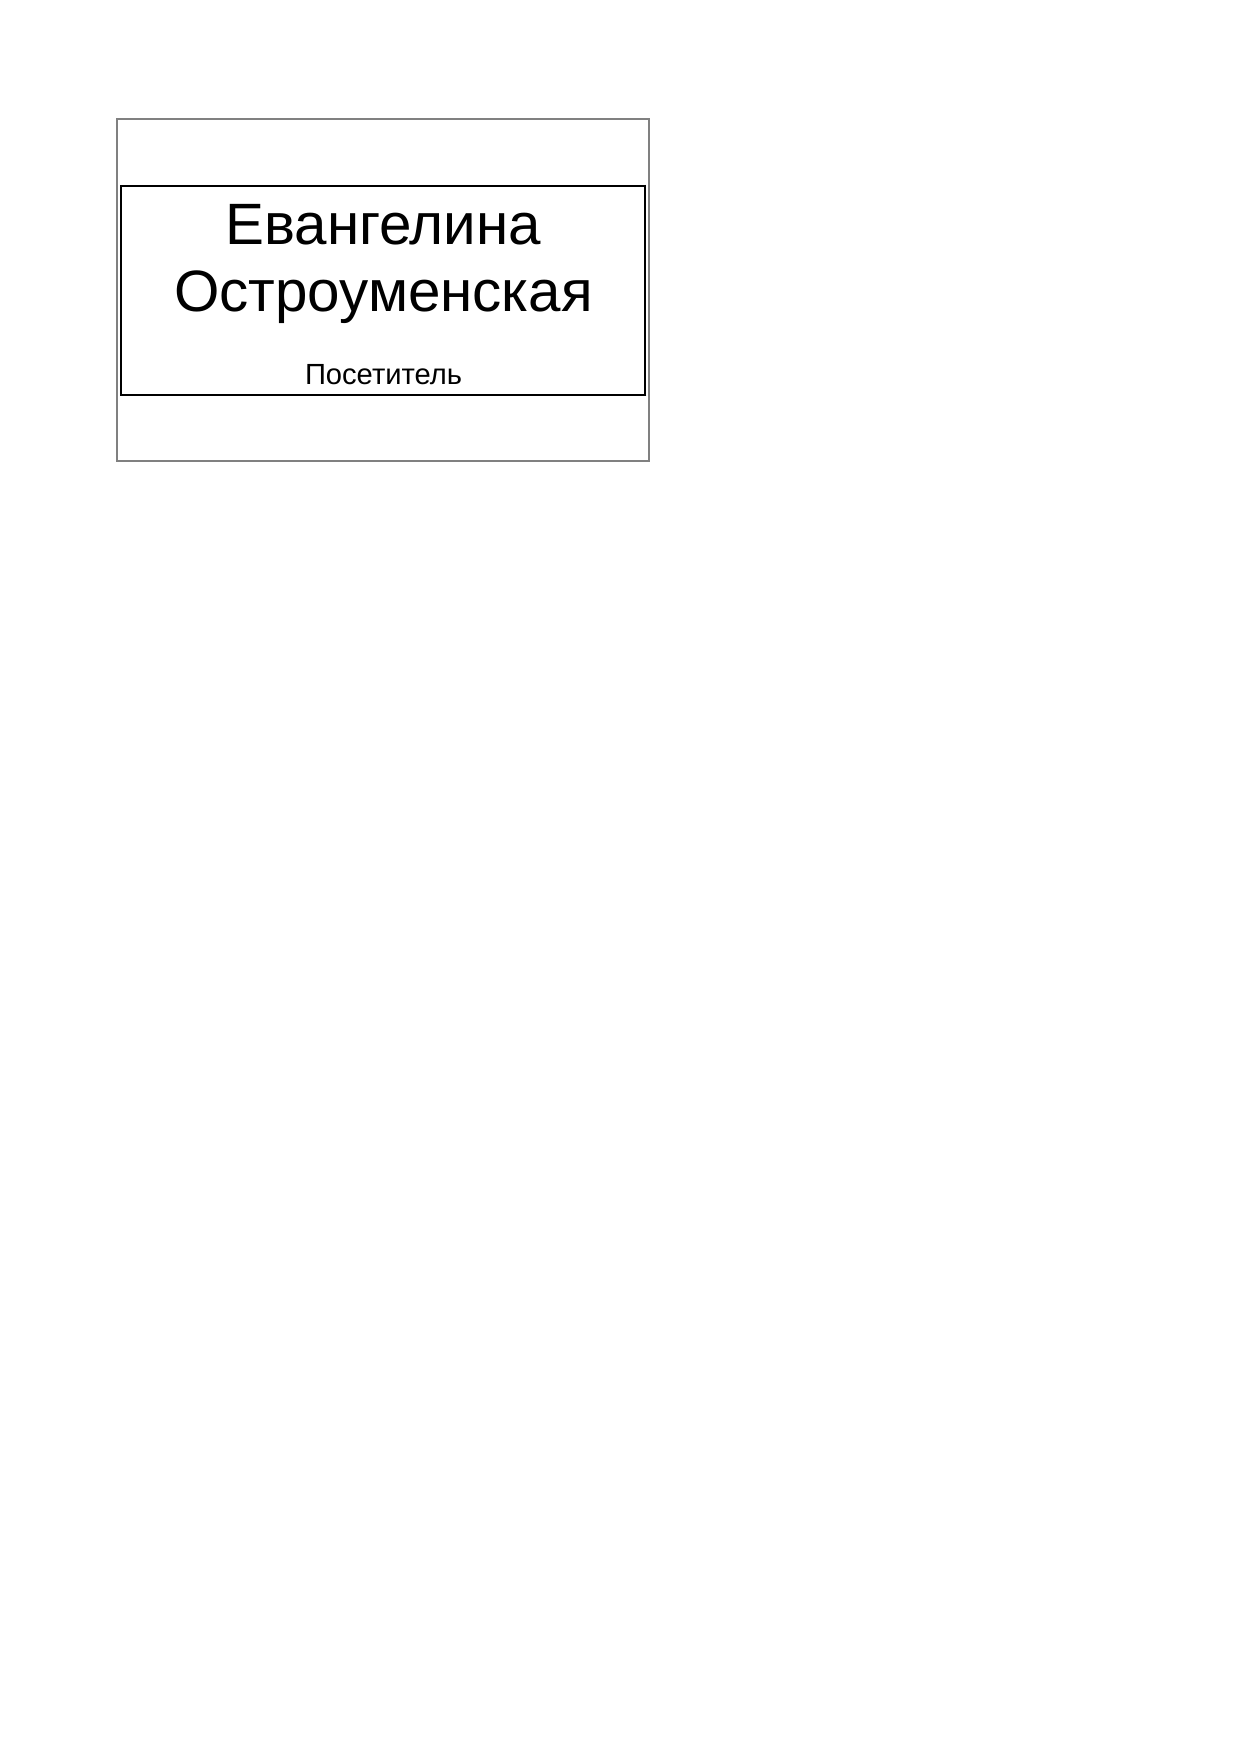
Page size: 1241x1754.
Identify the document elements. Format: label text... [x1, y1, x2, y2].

table_header Евангелина Остроуменская Посетитель [118, 120, 648, 460]
